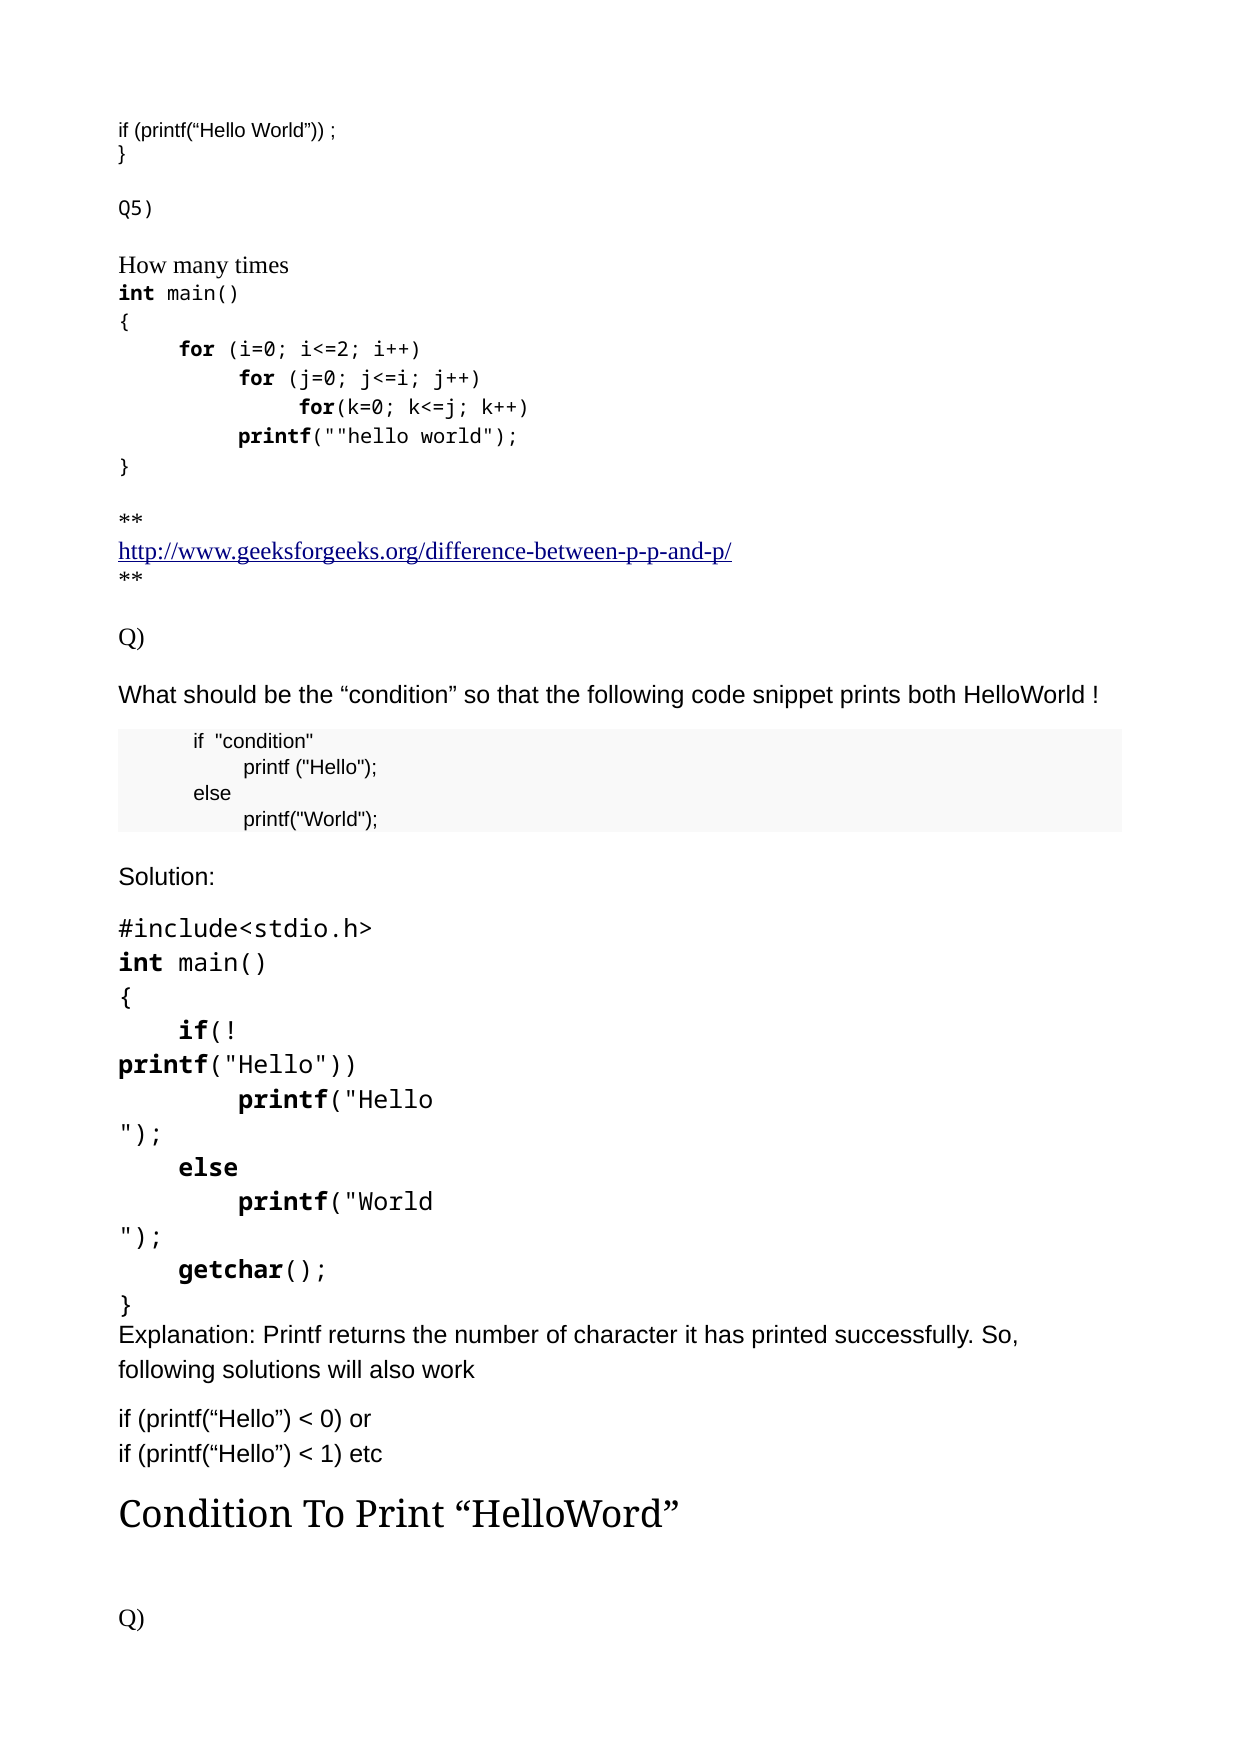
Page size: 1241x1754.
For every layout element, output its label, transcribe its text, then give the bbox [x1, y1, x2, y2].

text Q) [118, 622, 1122, 651]
text How many times [118, 250, 1122, 279]
text Explanation: Printf returns the number of character it has printed successfully. So, following solutions will also work [118, 1321, 1122, 1384]
text http://www.geeksforgeeks.org/difference-between-p-p-and-p/ [118, 536, 1122, 565]
text if (printf(“Hello”) < 0) or if (printf(“Hello”) < 1) etc [118, 1404, 1122, 1467]
text for (j=0; j<=i; j++) [118, 363, 1122, 393]
text Q5) [118, 193, 1122, 221]
text else [118, 781, 1122, 806]
text ** [118, 565, 1122, 593]
text for(k=0; k<=j; k++) [118, 393, 1122, 422]
text if "condition" [118, 729, 1122, 755]
text printf(""hello world"); [118, 422, 1122, 451]
text } [118, 451, 1122, 479]
table_header #include<stdio.h> int main() { if(!printf("Hello")) printf("Hello"); else printf("World"); getchar(); } [118, 911, 446, 1321]
text printf ("Hello"); [118, 755, 1122, 781]
text { [118, 306, 1122, 334]
text What should be the “condition” so that the following code snippet prints both HelloWorld ! [118, 680, 1122, 708]
subtitle Condition To Print “HelloWord” [118, 1488, 806, 1539]
text Q) [118, 1603, 1122, 1631]
text if (printf(“Hello World”)) ; } [118, 118, 1122, 165]
text Solution: [118, 862, 1122, 890]
text printf("World"); [118, 806, 1122, 832]
text ** [118, 507, 1122, 536]
text for (i=0; i<=2; i++) [118, 334, 1122, 363]
text int main() [118, 279, 1122, 306]
